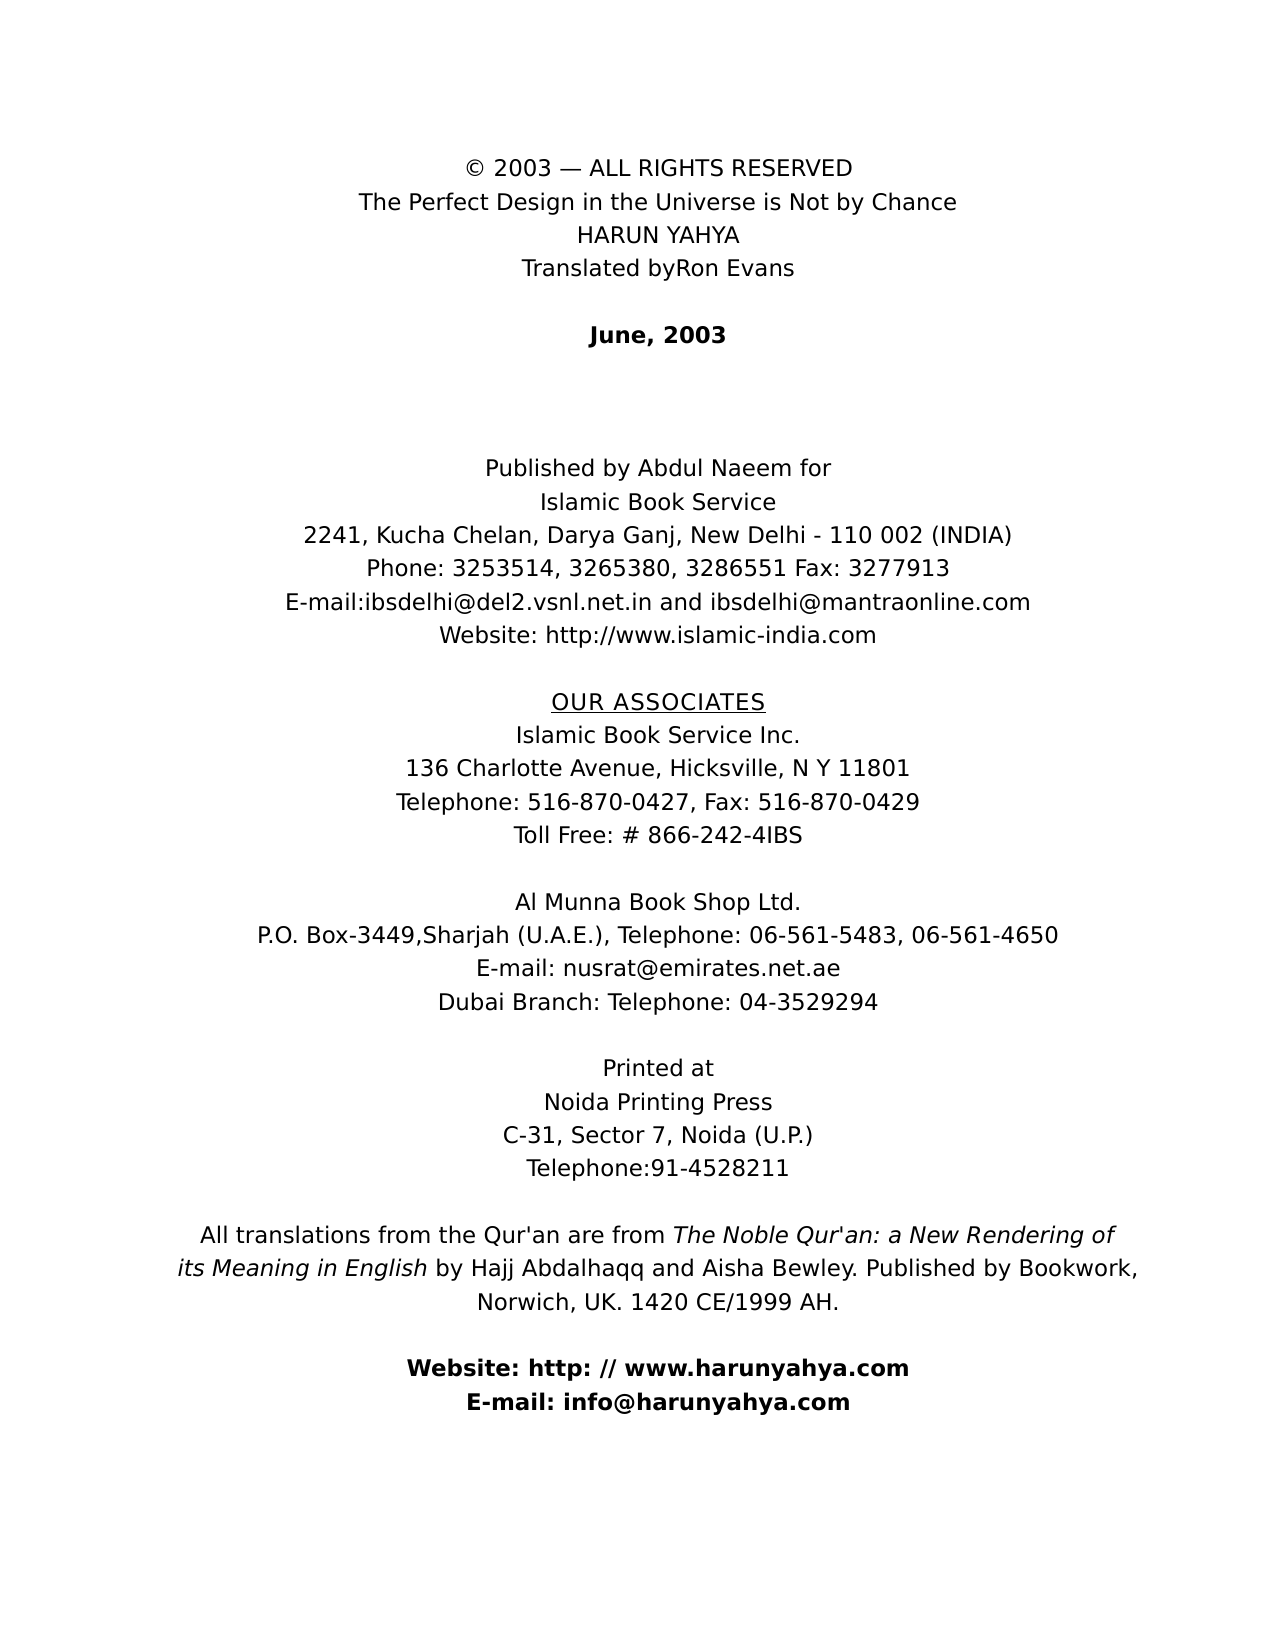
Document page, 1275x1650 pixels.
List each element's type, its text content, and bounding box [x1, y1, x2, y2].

text Translated byRon Evans [112, 250, 1145, 283]
text Telephone:91-4528211 [112, 1150, 1145, 1183]
text 136 Charlotte Avenue, Hicksville, N Y 11801 [112, 750, 1145, 783]
text Telephone: 516-870-0427, Fax: 516-870-0429 [112, 783, 1145, 817]
text E-mail: info@harunyahya.com [112, 1383, 1145, 1417]
text Toll Free: # 866-242-4IBS [112, 817, 1145, 850]
text E-mail:ibsdelhi@del2.vsnl.net.in and ibsdelhi@mantraonline.com [112, 583, 1145, 617]
text June, 2003 [112, 317, 1145, 350]
text Published by Abdul Naeem for [112, 450, 1145, 483]
text its Meaning in English by Hajj Abdalhaqq and Aisha Bewley. Published by Bookwork, [112, 1250, 1145, 1283]
text Website: http://www.islamic-india.com [112, 617, 1145, 650]
text © 2003 — ALL RIGHTS RESERVED [112, 150, 1145, 183]
text E-mail: nusrat@emirates.net.ae [112, 950, 1145, 983]
text Islamic Book Service Inc. [112, 717, 1145, 750]
text All translations from the Qur'an are from The Noble Qur'an: a New Rendering of [112, 1217, 1145, 1250]
text C-31, Sector 7, Noida (U.P.) [112, 1117, 1145, 1150]
text 2241, Kucha Chelan, Darya Ganj, New Delhi - 110 002 (INDIA) [112, 517, 1145, 550]
text Noida Printing Press [112, 1083, 1145, 1117]
text HARUN YAHYA [112, 217, 1145, 250]
text The Perfect Design in the Universe is Not by Chance [112, 183, 1145, 217]
text P.O. Box-3449,Sharjah (U.A.E.), Telephone: 06-561-5483, 06-561-4650 [112, 917, 1145, 950]
text Norwich, UK. 1420 CE/1999 AH. [112, 1283, 1145, 1317]
text Dubai Branch: Telephone: 04-3529294 [112, 983, 1145, 1017]
text Website: http: // www.harunyahya.com [112, 1350, 1145, 1383]
text Printed at [112, 1050, 1145, 1083]
text Islamic Book Service [112, 483, 1145, 517]
text Al Munna Book Shop Ltd. [112, 883, 1145, 917]
text OUR ASSOCIATES [112, 683, 1145, 717]
text Phone: 3253514, 3265380, 3286551 Fax: 3277913 [112, 550, 1145, 583]
